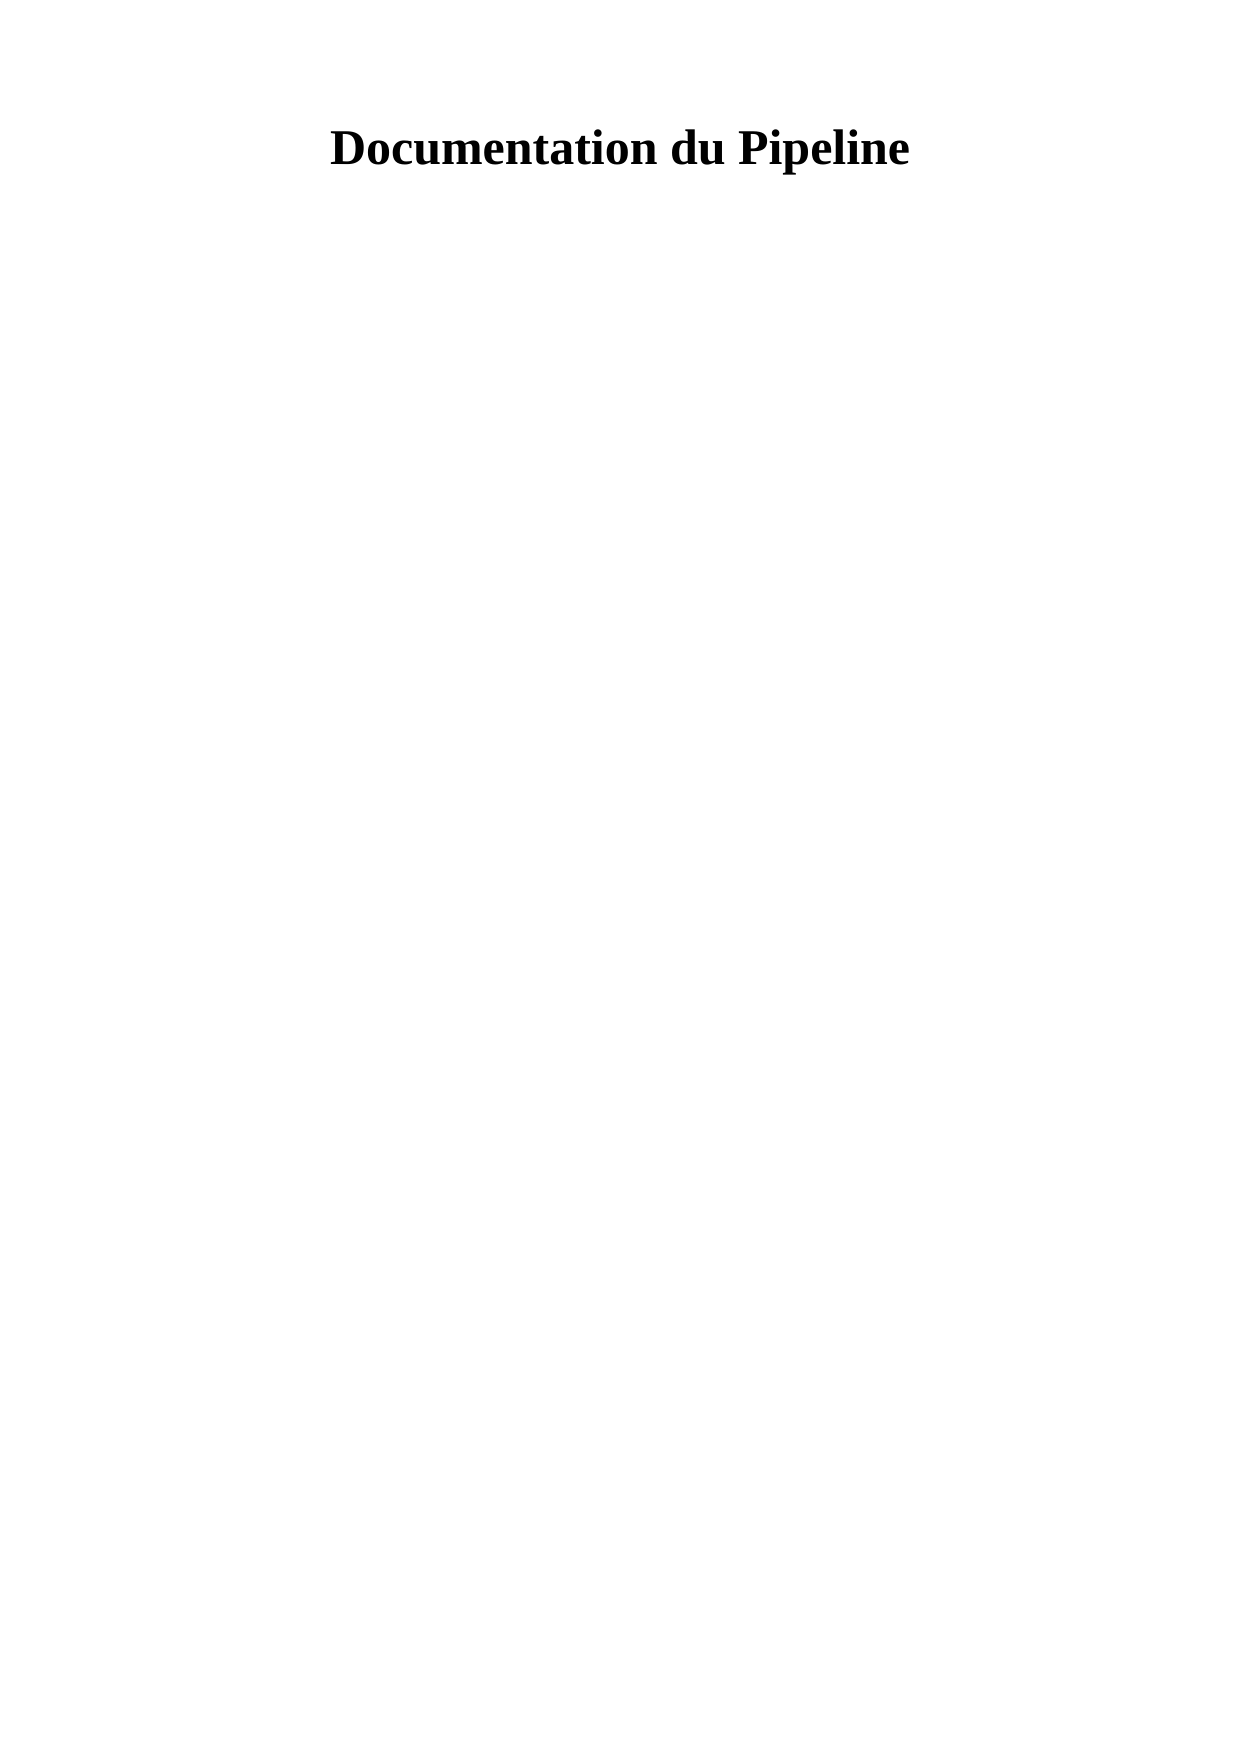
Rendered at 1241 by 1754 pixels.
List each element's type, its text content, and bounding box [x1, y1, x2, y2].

text Documentation du Pipeline [118, 118, 1122, 176]
